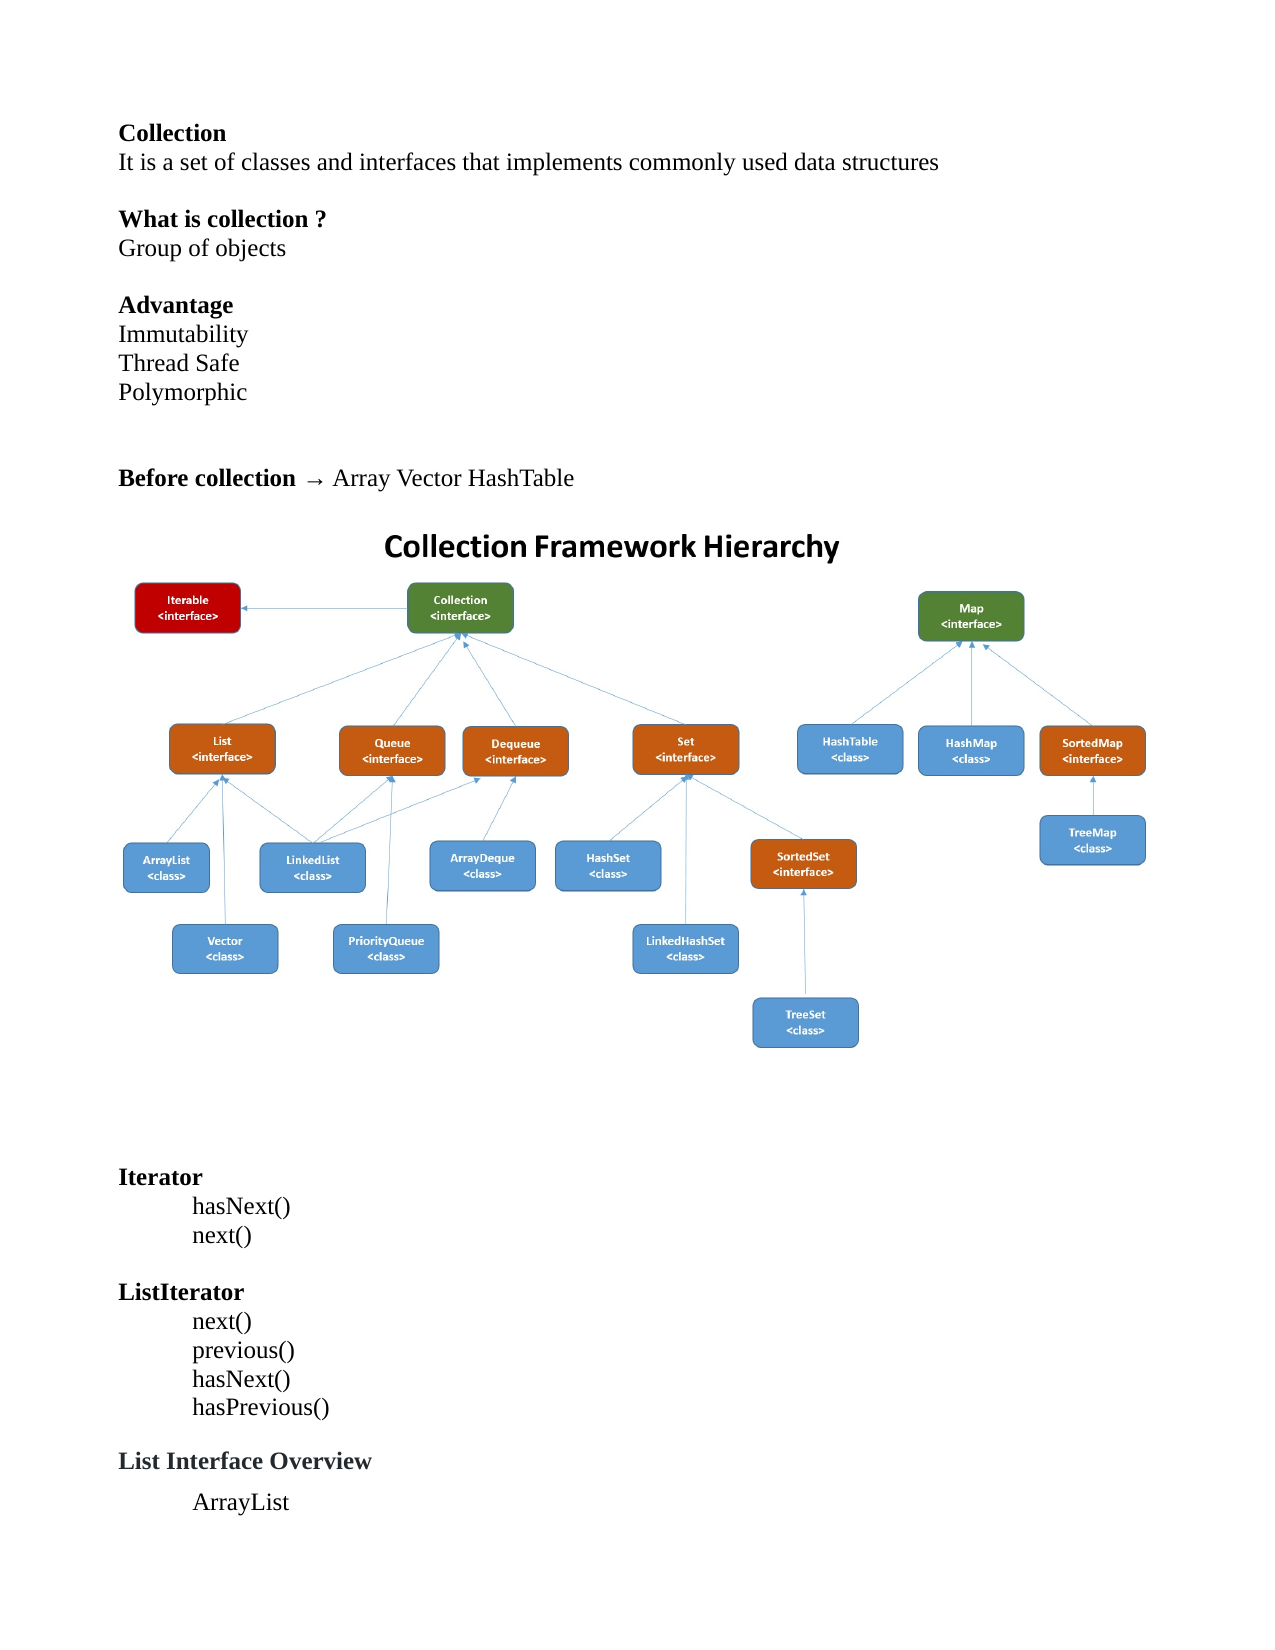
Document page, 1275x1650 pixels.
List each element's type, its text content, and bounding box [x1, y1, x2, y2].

text Immutability [118, 319, 1157, 348]
subtitle List Interface Overview [118, 1446, 1157, 1475]
text previous() [118, 1335, 1157, 1364]
text What is collection ? [118, 204, 1157, 233]
text hasNext() [118, 1364, 1157, 1392]
text ListIterator [118, 1277, 1157, 1306]
text hasPrevious() [118, 1392, 1157, 1421]
text Collection [118, 118, 1157, 147]
text ArrayList [118, 1487, 1157, 1516]
text Thread Safe [118, 348, 1157, 377]
text next() [118, 1306, 1157, 1335]
text hasNext() [118, 1191, 1157, 1220]
text It is a set of classes and interfaces that implements commonly used data structures [118, 147, 1157, 176]
text Iterator [118, 1162, 1157, 1191]
text Group of objects [118, 233, 1157, 262]
text Before collection → Array Vector HashTable [118, 463, 1157, 492]
text next() [118, 1220, 1157, 1249]
text Polymorphic [118, 377, 1157, 406]
text Advantage [118, 291, 1157, 319]
picture [118, 520, 1157, 1105]
